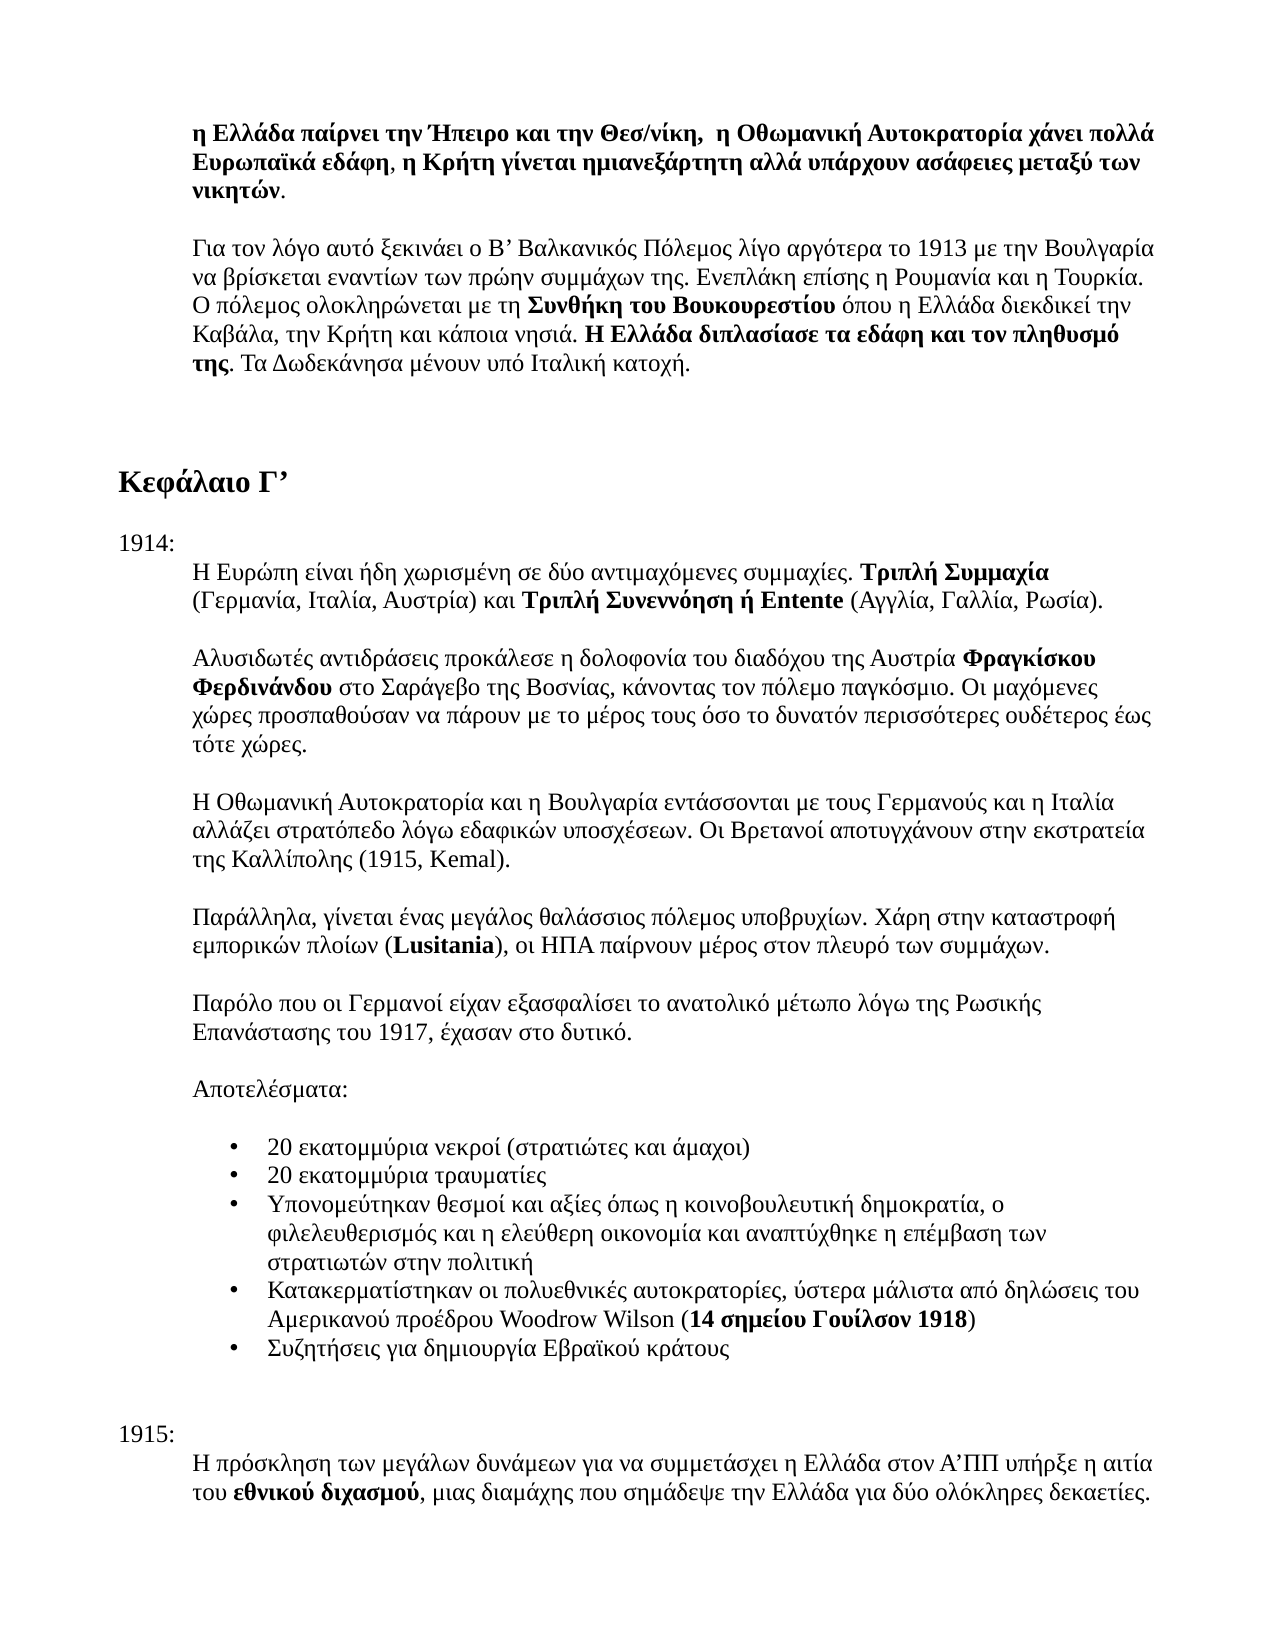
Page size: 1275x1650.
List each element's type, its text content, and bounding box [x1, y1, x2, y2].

text Κεφάλαιο Γ’ [118, 463, 1157, 499]
text Η Ευρώπη είναι ήδη χωρισμένη σε δύο αντιμαχόμενες συμμαχίες. Τριπλή Συμμαχία (Γερμανία, Ιταλία, Αυστρία) και Τριπλή Συνεννόηση ή Entente (Αγγλία, Γαλλία, Ρωσία). [192, 557, 1157, 614]
list 20 εκατομμύρια τραυματίες [229, 1160, 1157, 1189]
list 20 εκατομμύρια νεκροί (στρατιώτες και άμαχοι) [229, 1132, 1157, 1160]
text Αποτελέσματα: [192, 1074, 1157, 1103]
list Συζητήσεις για δημιουργία Εβραϊκού κράτους [229, 1333, 1157, 1362]
list Υπονομεύτηκαν θεσμοί και αξίες όπως η κοινοβουλευτική δημοκρατία, ο φιλελευθερισμός και η ελεύθερη οικονομία και αναπτύχθηκε η επέμβαση των στρατιωτών στην πολιτική [229, 1189, 1157, 1275]
text Για τον λόγο αυτό ξεκινάει ο Β’ Βαλκανικός Πόλεμος λίγο αργότερα το 1913 με την Βουλγαρία να βρίσκεται εναντίων των πρώην συμμάχων της. Ενεπλάκη επίσης η Ρουμανία και η Τουρκία. Ο πόλεμος ολοκληρώνεται με τη Συνθήκη του Βουκουρεστίου όπου η Ελλάδα διεκδικεί την Καβάλα, την Κρήτη και κάποια νησιά. Η Ελλάδα διπλασίασε τα εδάφη και τον πληθυσμό της. Τα Δωδεκάνησα μένουν υπό Ιταλική κατοχή. [192, 233, 1157, 377]
text Η πρόσκληση των μεγάλων δυνάμεων για να συμμετάσχει η Ελλάδα στον Α’ΠΠ υπήρξε η αιτία του εθνικού διχασμού, μιας διαμάχης που σημάδεψε την Ελλάδα για δύο ολόκληρες δεκαετίες. [192, 1448, 1157, 1505]
text 1915: [118, 1419, 1157, 1448]
text η Ελλάδα παίρνει την Ήπειρο και την Θεσ/νίκη, η Οθωμανική Αυτοκρατορία χάνει πολλά Ευρωπαϊκά εδάφη, η Κρήτη γίνεται ημιανεξάρτητη αλλά υπάρχουν ασάφειες μεταξύ των νικητών. [192, 118, 1157, 204]
text Η Οθωμανική Αυτοκρατορία και η Βουλγαρία εντάσσονται με τους Γερμανούς και η Ιταλία αλλάζει στρατόπεδο λόγω εδαφικών υποσχέσεων. Οι Βρετανοί αποτυγχάνουν στην εκστρατεία της Καλλίπολης (1915, Kemal). [192, 787, 1157, 873]
list Κατακερματίστηκαν οι πολυεθνικές αυτοκρατορίες, ύστερα μάλιστα από δηλώσεις του Αμερικανού προέδρου Woodrow Wilson (14 σημείου Γουίλσον 1918) [229, 1275, 1157, 1333]
text Παρόλο που οι Γερμανοί είχαν εξασφαλίσει το ανατολικό μέτωπο λόγω της Ρωσικής Επανάστασης του 1917, έχασαν στο δυτικό. [192, 988, 1157, 1045]
text 1914: [118, 528, 1157, 557]
text Παράλληλα, γίνεται ένας μεγάλος θαλάσσιος πόλεμος υποβρυχίων. Χάρη στην καταστροφή εμπορικών πλοίων (Lusitania), οι ΗΠΑ παίρνουν μέρος στον πλευρό των συμμάχων. [192, 902, 1157, 959]
text Αλυσιδωτές αντιδράσεις προκάλεσε η δολοφονία του διαδόχου της Αυστρία Φραγκίσκου Φερδινάνδου στο Σαράγεβο της Βοσνίας, κάνοντας τον πόλεμο παγκόσμιο. Οι μαχόμενες χώρες προσπαθούσαν να πάρουν με το μέρος τους όσο το δυνατόν περισσότερες ουδέτερος έως τότε χώρες. [192, 643, 1157, 758]
